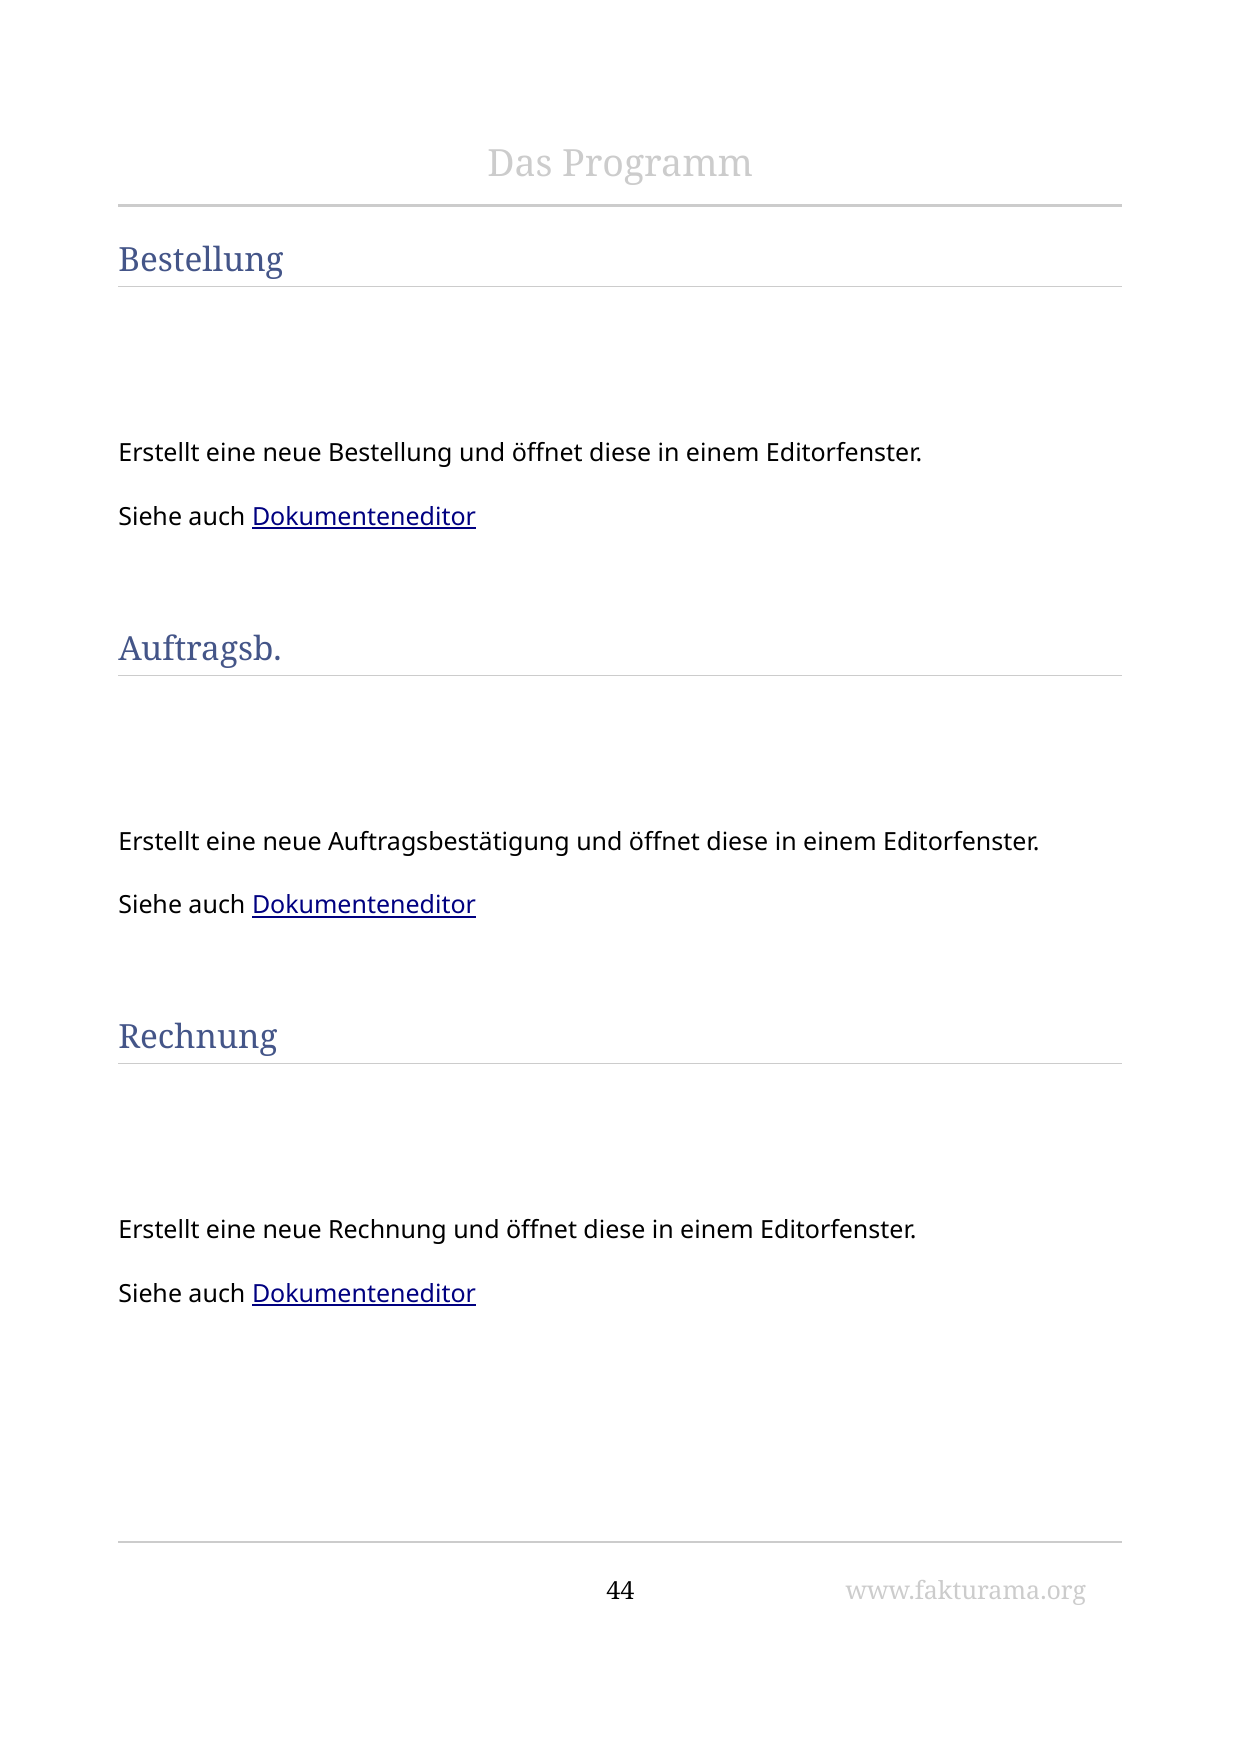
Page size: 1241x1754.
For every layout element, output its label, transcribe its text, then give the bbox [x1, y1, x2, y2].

text Siehe auch Dokumenteneditor [118, 499, 1122, 533]
subtitle Auftragsb. [118, 625, 1122, 675]
subtitle Rechnung [118, 1013, 1122, 1063]
text Siehe auch Dokumenteneditor [118, 887, 1122, 921]
subtitle Bestellung [118, 236, 1122, 286]
text Siehe auch Dokumenteneditor [118, 1276, 1122, 1310]
text Erstellt eine neue Rechnung und öffnet diese in einem Editorfenster. [118, 1212, 1122, 1246]
text Erstellt eine neue Bestellung und öffnet diese in einem Editorfenster. [118, 435, 1122, 469]
text Erstellt eine neue Auftragsbestätigung und öffnet diese in einem Editorfenster. [118, 824, 1122, 858]
